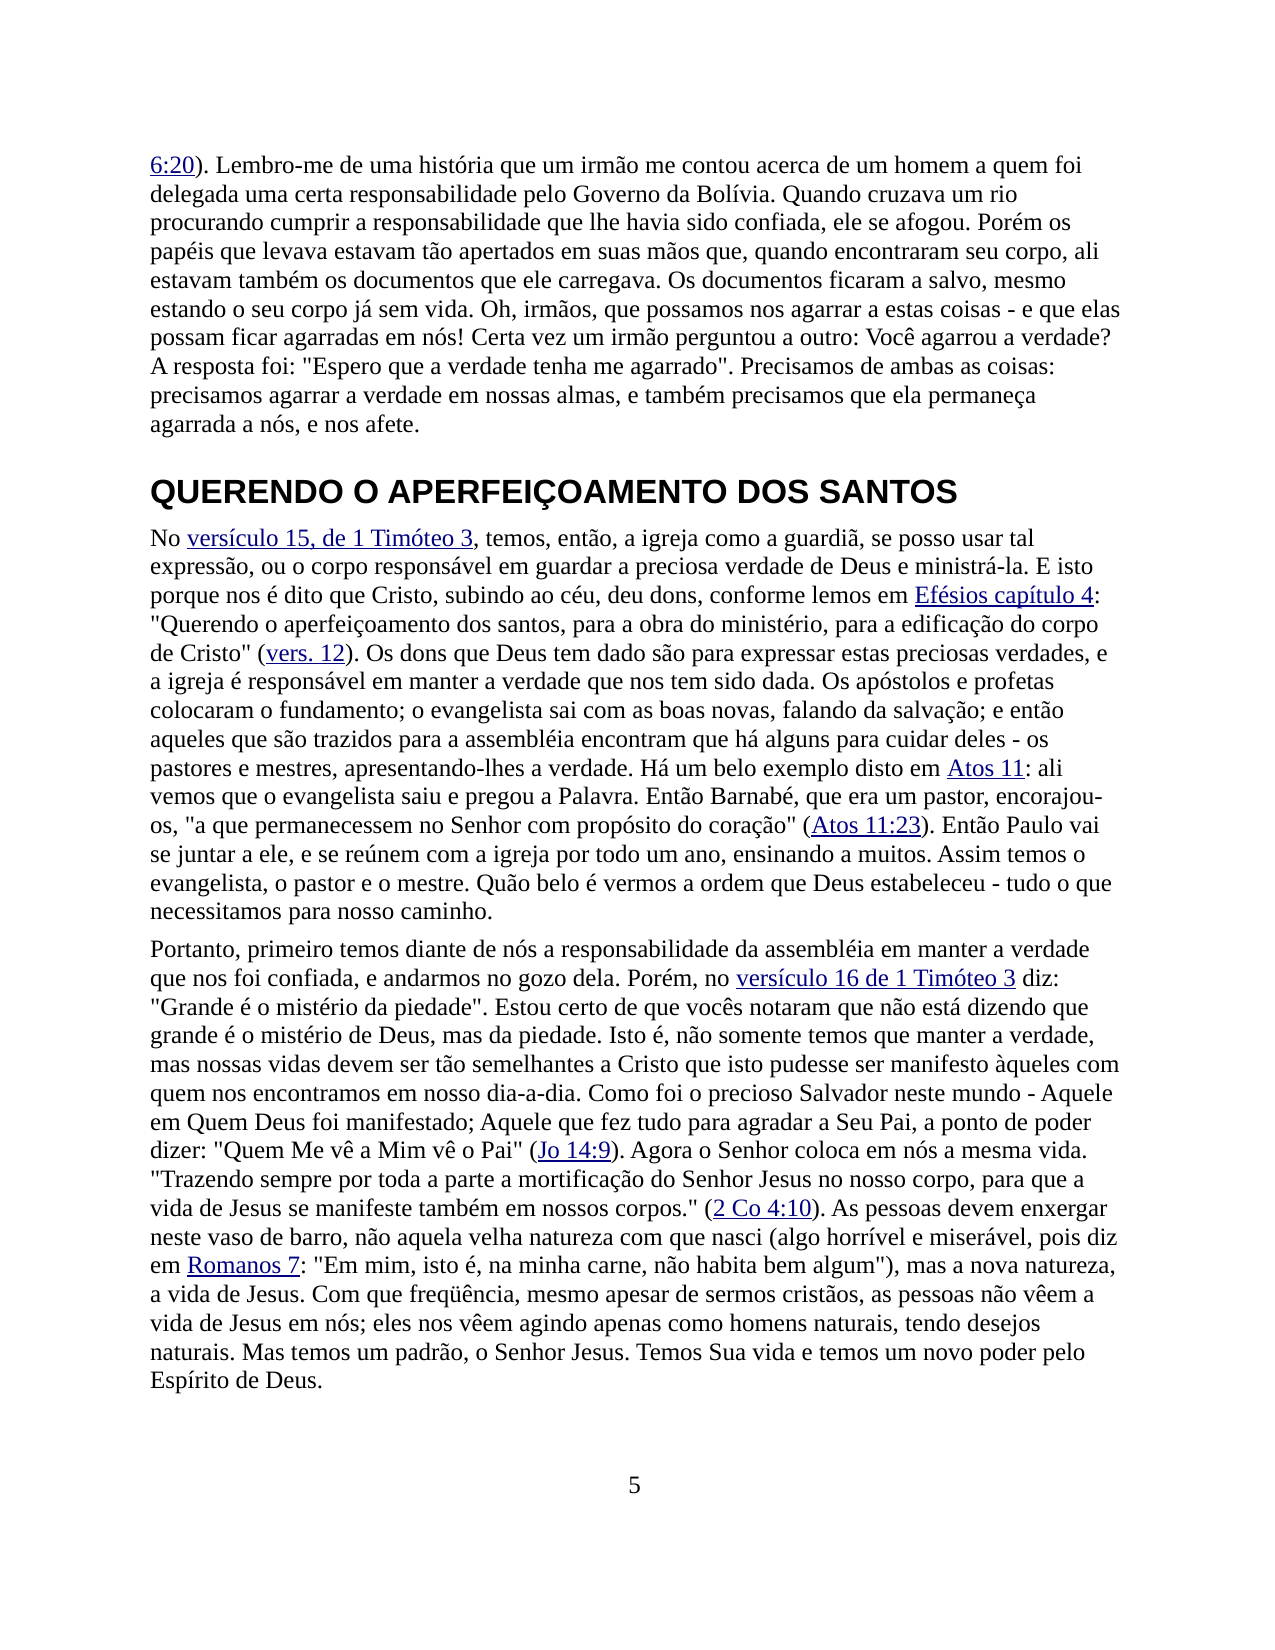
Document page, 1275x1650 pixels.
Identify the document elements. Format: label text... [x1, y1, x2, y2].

subtitle QUERENDO O APERFEIÇOAMENTO DOS SANTOS [150, 471, 1125, 510]
text 6:20). Lembro-me de uma história que um irmão me contou acerca de um homem a quem foi delegada uma certa responsabilidade pelo Governo da Bolívia. Quando cruzava um rio procurando cumprir a responsabilidade que lhe havia sido confiada, ele se afogou. Porém os papéis que levava estavam tão apertados em suas mãos que, quando encontraram seu corpo, ali estavam também os documentos que ele carregava. Os documentos ficaram a salvo, mesmo estando o seu corpo já sem vida. Oh, irmãos, que possamos nos agarrar a estas coisas - e que elas possam ficar agarradas em nós! Certa vez um irmão perguntou a outro: Você agarrou a verdade? A resposta foi: "Espero que a verdade tenha me agarrado". Precisamos de ambas as coisas: precisamos agarrar a verdade em nossas almas, e também precisamos que ela permaneça agarrada a nós, e nos afete. [150, 150, 1125, 437]
text Portanto, primeiro temos diante de nós a responsabilidade da assembléia em manter a verdade que nos foi confiada, e andarmos no gozo dela. Porém, no versículo 16 de 1 Timóteo 3 diz: "Grande é o mistério da piedade". Estou certo de que vocês notaram que não está dizendo que grande é o mistério de Deus, mas da piedade. Isto é, não somente temos que manter a verdade, mas nossas vidas devem ser tão semelhantes a Cristo que isto pudesse ser manifesto àqueles com quem nos encontramos em nosso dia-a-dia. Como foi o precioso Salvador neste mundo - Aquele em Quem Deus foi manifestado; Aquele que fez tudo para agradar a Seu Pai, a ponto de poder dizer: "Quem Me vê a Mim vê o Pai" (Jo 14:9). Agora o Senhor coloca em nós a mesma vida. "Trazendo sempre por toda a parte a mortificação do Senhor Jesus no nosso corpo, para que a vida de Jesus se manifeste também em nossos corpos." (2 Co 4:10). As pessoas devem enxergar neste vaso de barro, não aquela velha natureza com que nasci (algo horrível e miserável, pois diz em Romanos 7: "Em mim, isto é, na minha carne, não habita bem algum"), mas a nova natureza, a vida de Jesus. Com que freqüência, mesmo apesar de sermos cristãos, as pessoas não vêem a vida de Jesus em nós; eles nos vêem agindo apenas como homens naturais, tendo desejos naturais. Mas temos um padrão, o Senhor Jesus. Temos Sua vida e temos um novo poder pelo Espírito de Deus. [150, 934, 1125, 1394]
text No versículo 15, de 1 Timóteo 3, temos, então, a igreja como a guardiã, se posso usar tal expressão, ou o corpo responsável em guardar a preciosa verdade de Deus e ministrá-la. E isto porque nos é dito que Cristo, subindo ao céu, deu dons, conforme lemos em Efésios capítulo 4: "Querendo o aperfeiçoamento dos santos, para a obra do ministério, para a edificação do corpo de Cristo" (vers. 12). Os dons que Deus tem dado são para expressar estas preciosas verdades, e a igreja é responsável em manter a verdade que nos tem sido dada. Os apóstolos e profetas colocaram o fundamento; o evangelista sai com as boas novas, falando da salvação; e então aqueles que são trazidos para a assembléia encontram que há alguns para cuidar deles - os pastores e mestres, apresentando-lhes a verdade. Há um belo exemplo disto em Atos 11: ali vemos que o evangelista saiu e pregou a Palavra. Então Barnabé, que era um pastor, encorajou-os, "a que permanecessem no Senhor com propósito do coração" (Atos 11:23). Então Paulo vai se juntar a ele, e se reúnem com a igreja por todo um ano, ensinando a muitos. Assim temos o evangelista, o pastor e o mestre. Quão belo é vermos a ordem que Deus estabeleceu - tudo o que necessitamos para nosso caminho. [150, 523, 1125, 925]
